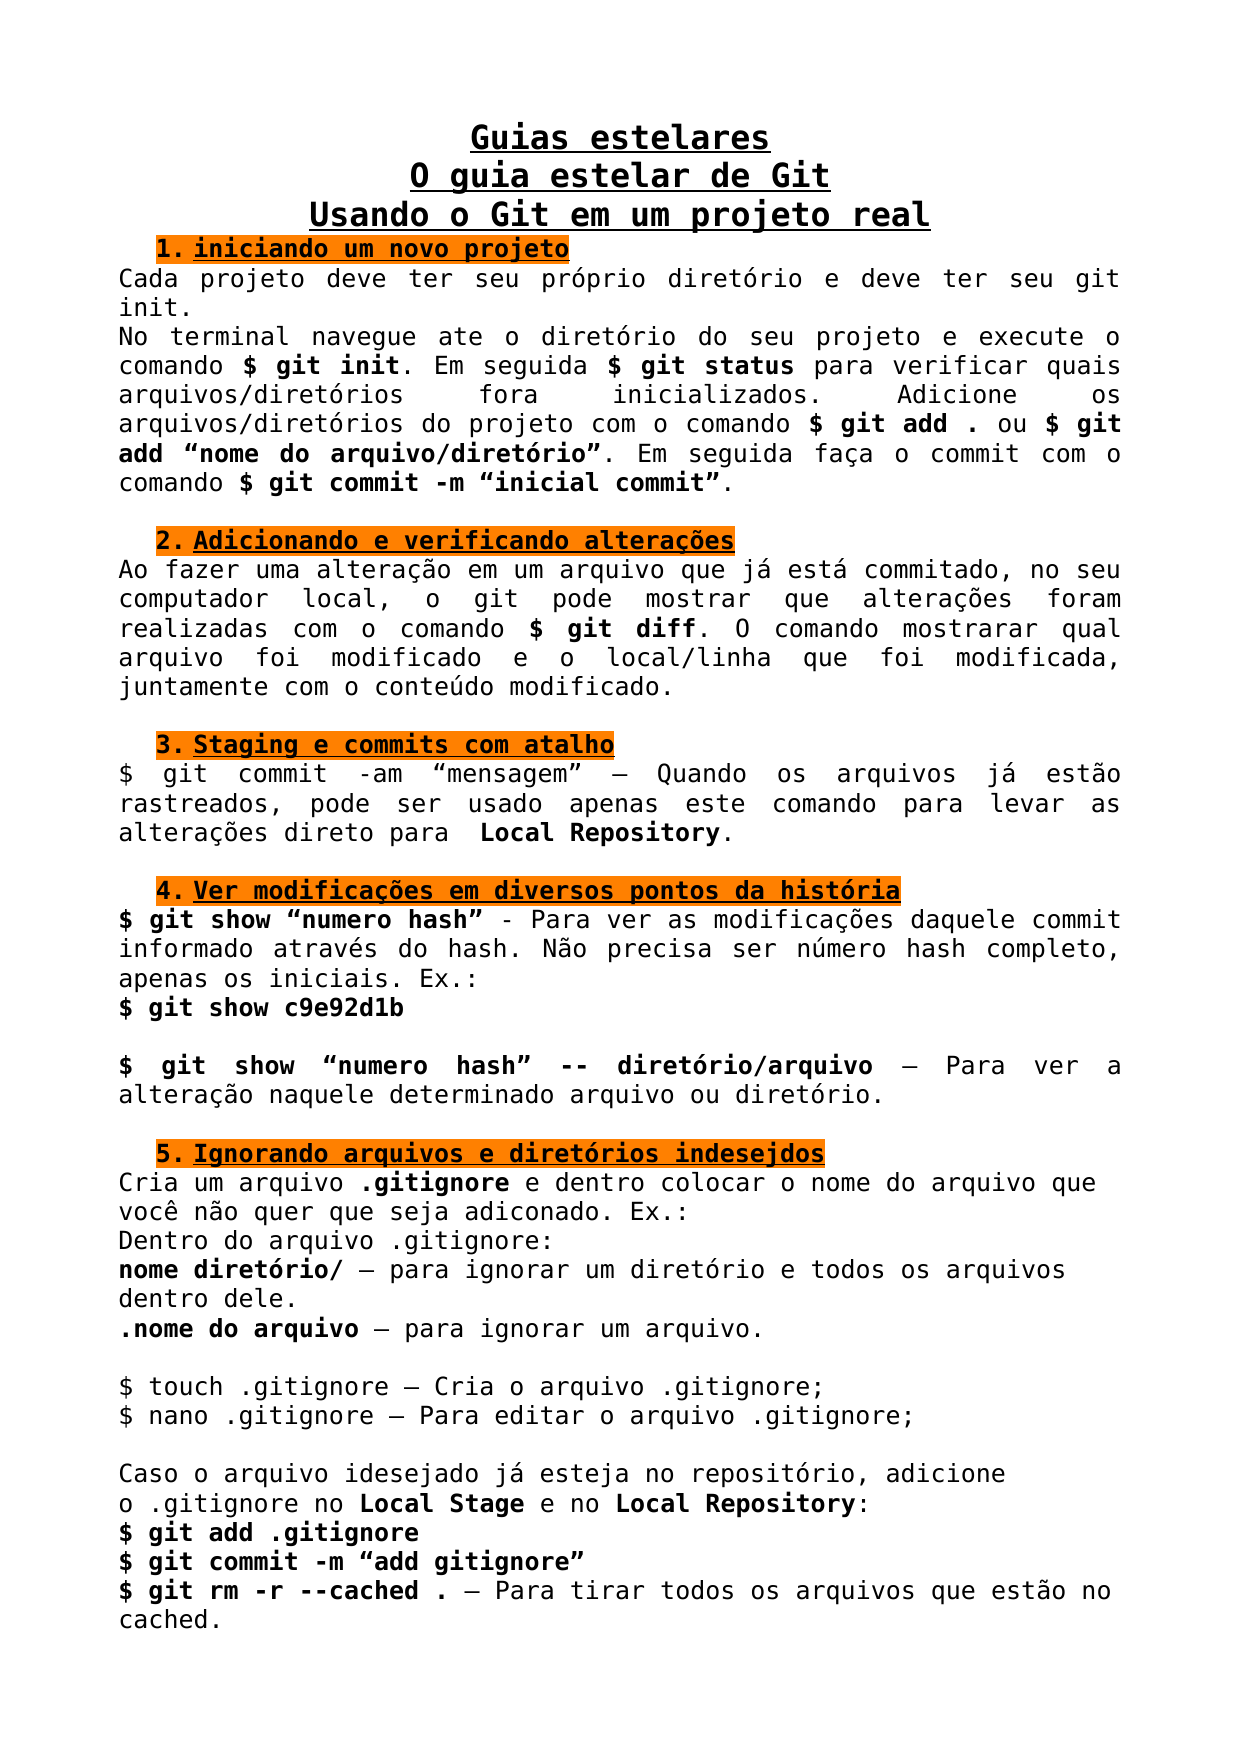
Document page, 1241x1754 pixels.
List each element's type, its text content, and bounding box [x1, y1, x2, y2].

list Ver modificações em diversos pontos da história [193, 876, 1122, 906]
text $ git show “numero hash” -- diretório/arquivo – Para ver a alteração naquele determinado arquivo ou diretório. [118, 1051, 1122, 1110]
text Caso o arquivo idesejado já esteja no repositório, adicione o .gitignore no Local Stage e no Local Repository: [118, 1460, 1122, 1518]
text Guias estelares [118, 118, 1122, 157]
list Staging e commits com atalho [193, 731, 1122, 760]
text Cada projeto deve ter seu próprio diretório e deve ter seu git init. [118, 264, 1122, 322]
text .nome do arquivo – para ignorar um arquivo. [118, 1314, 1122, 1343]
text $ git show c9e92d1b [118, 993, 1122, 1022]
text $ git add .gitignore [118, 1518, 1122, 1547]
text $ touch .gitignore – Cria o arquivo .gitignore; [118, 1372, 1122, 1401]
text $ nano .gitignore – Para editar o arquivo .gitignore; [118, 1401, 1122, 1431]
text Cria um arquivo .gitignore e dentro colocar o nome do arquivo que você não quer que seja adiconado. Ex.: [118, 1168, 1122, 1226]
text No terminal navegue ate o diretório do seu projeto e execute o comando $ git init. Em seguida $ git status para verificar quais arquivos/diretórios fora inicializados. Adicione os arquivos/diretórios do projeto com o comando $ git add . ou $ git add “nome do arquivo/diretório”. Em seguida faça o commit com o comando $ git commit -m “inicial commit”. [118, 322, 1122, 497]
text Dentro do arquivo .gitignore: [118, 1226, 1122, 1256]
list Adicionando e verificando alterações [193, 526, 1122, 556]
text Usando o Git em um projeto real [118, 196, 1122, 235]
text $ git show “numero hash” - Para ver as modificações daquele commit informado através do hash. Não precisa ser número hash completo, apenas os iniciais. Ex.: [118, 906, 1122, 993]
list iniciando um novo projeto [193, 235, 1122, 264]
text $ git commit -am “mensagem” – Quando os arquivos já estão rastreados, pode ser usado apenas este comando para levar as alterações direto para Local Repository. [118, 760, 1122, 847]
text nome diretório/ – para ignorar um diretório e todos os arquivos dentro dele. [118, 1256, 1122, 1314]
text Ao fazer uma alteração em um arquivo que já está commitado, no seu computador local, o git pode mostrar que alterações foram realizadas com o comando $ git diff. O comando mostrarar qual arquivo foi modificado e o local/linha que foi modificada, juntamente com o conteúdo modificado. [118, 556, 1122, 701]
text $ git rm -r --cached . – Para tirar todos os arquivos que estão no cached. [118, 1576, 1122, 1635]
text $ git commit -m “add gitignore” [118, 1547, 1122, 1576]
list Ignorando arquivos e diretórios indesejdos [193, 1139, 1122, 1168]
text O guia estelar de Git [118, 157, 1122, 196]
